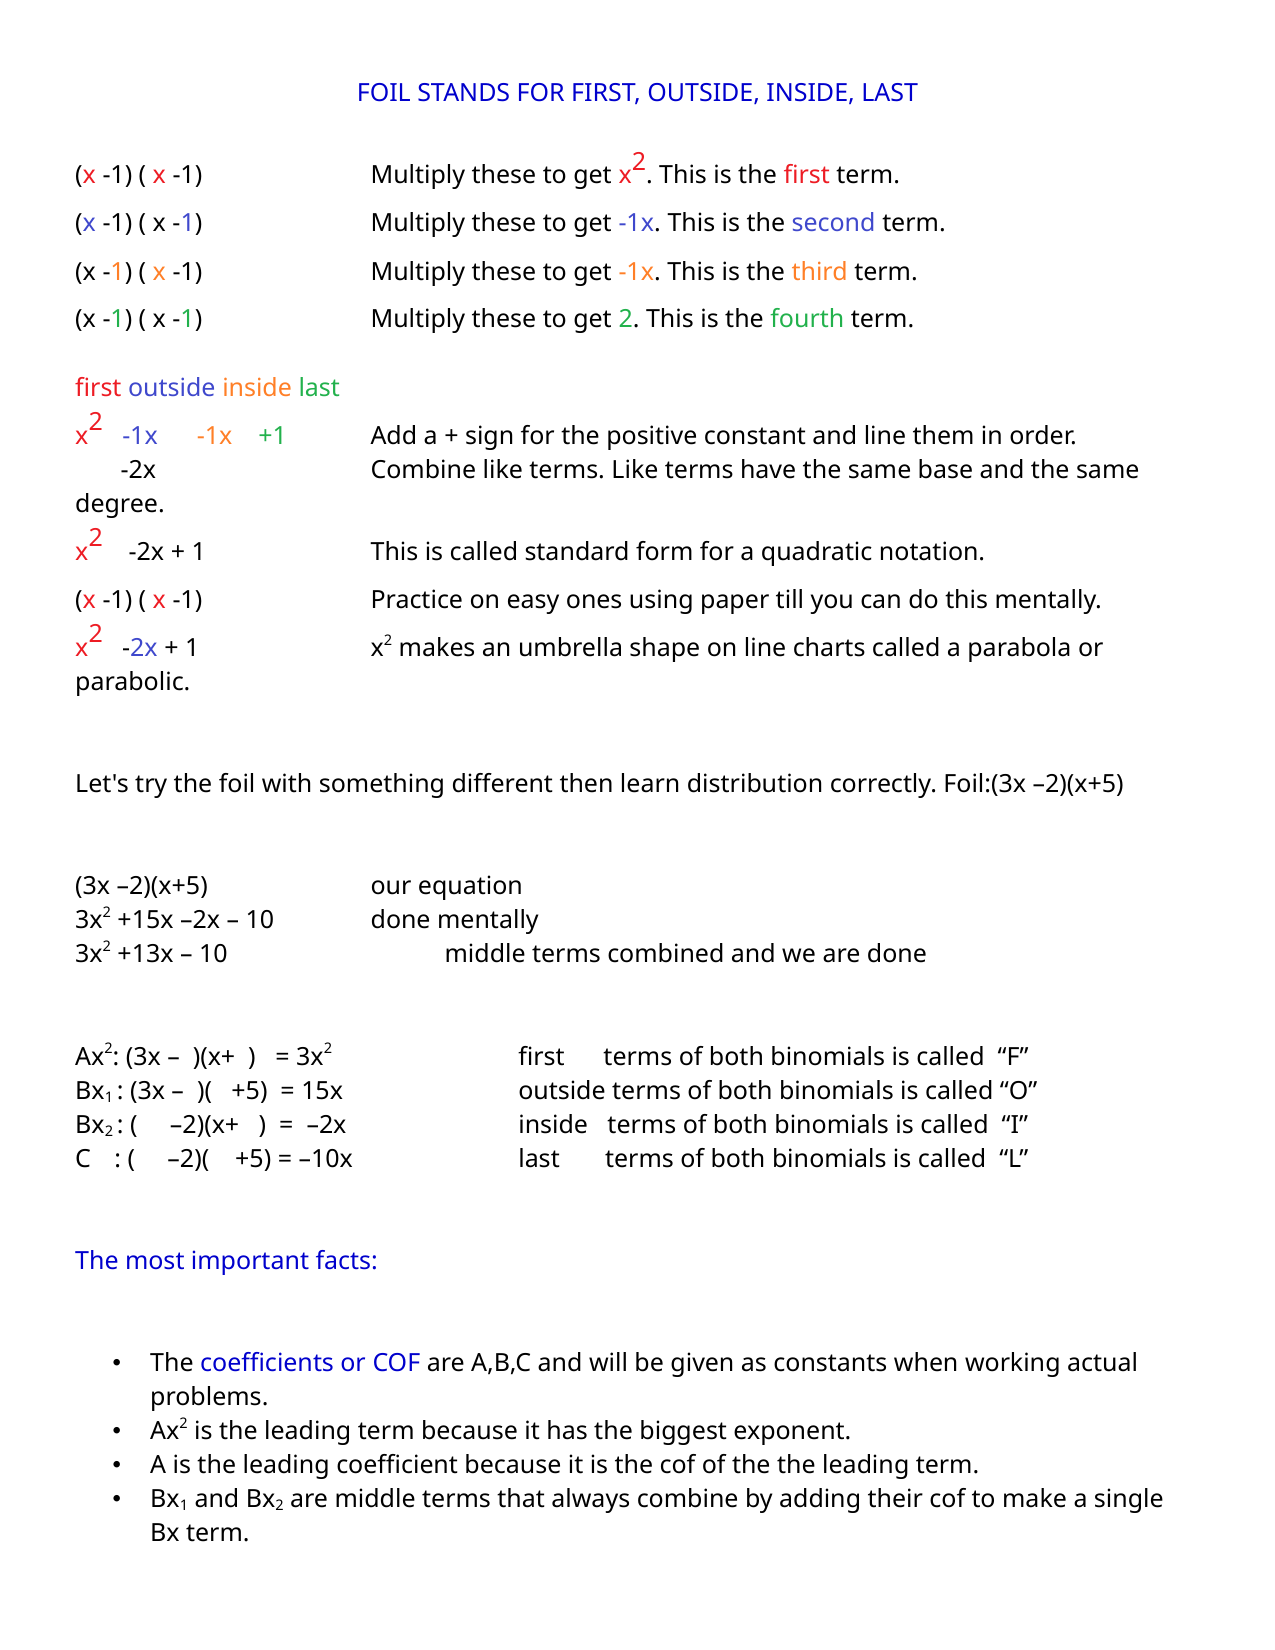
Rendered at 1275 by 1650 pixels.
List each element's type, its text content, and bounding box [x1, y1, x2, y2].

text Bx2 : ( –2)(x+ ) = –2x inside terms of both binomials is called “I” [75, 1106, 1200, 1140]
text 3x2 +13x – 10 middle terms combined and we are done [75, 936, 1200, 970]
text (x -1) ( x -1) Multiply these to get -1x. This is the second term. [75, 191, 1200, 239]
text FOIL STANDS FOR FIRST, OUTSIDE, INSIDE, LAST [75, 75, 1200, 109]
text Bx1 : (3x – )( +5) = 15x outside terms of both binomials is called “O” [75, 1072, 1200, 1106]
text 3x2 +15x –2x – 10 done mentally [75, 902, 1200, 936]
text C : ( –2)( +5) = –10x last terms of both binomials is called “L” [75, 1140, 1200, 1174]
text (3x –2)(x+5) our equation [75, 868, 1200, 902]
text The most important facts: [75, 1243, 1200, 1277]
text x2 -1x -1x +1 Add a + sign for the positive constant and line them in order. [75, 403, 1200, 451]
text (x -1) ( x -1) Practice on easy ones using paper till you can do this mentally. [75, 567, 1200, 616]
text first outside inside last [75, 369, 1200, 403]
text x2 -2x + 1 x2 makes an umbrella shape on line charts called a parabola or parabolic. [75, 616, 1200, 698]
text Ax2: (3x – )(x+ ) = 3x2 first terms of both binomials is called “F” [75, 1038, 1200, 1072]
list A is the leading coefficient because it is the cof of the the leading term. [112, 1447, 1200, 1481]
text x2 -2x + 1 This is called standard form for a quadratic notation. [75, 519, 1200, 567]
text -2x Combine like terms. Like terms have the same base and the same degree. [75, 451, 1200, 519]
list Ax2 is the leading term because it has the biggest exponent. [112, 1413, 1200, 1447]
text Let's try the foil with something different then learn distribution correctly. Foil:(3x –2)(x+5) [75, 766, 1200, 800]
text (x -1) ( x -1) Multiply these to get x2. This is the first term. [75, 143, 1200, 191]
list The coefficients or COF are A,B,C and will be given as constants when working actual problems. [112, 1345, 1200, 1413]
text (x -1) ( x -1) Multiply these to get 2. This is the fourth term. [75, 287, 1200, 335]
list Bx1 and Bx2 are middle terms that always combine by adding their cof to make a single Bx term. [112, 1481, 1200, 1549]
text (x -1) ( x -1) Multiply these to get -1x. This is the third term. [75, 239, 1200, 287]
